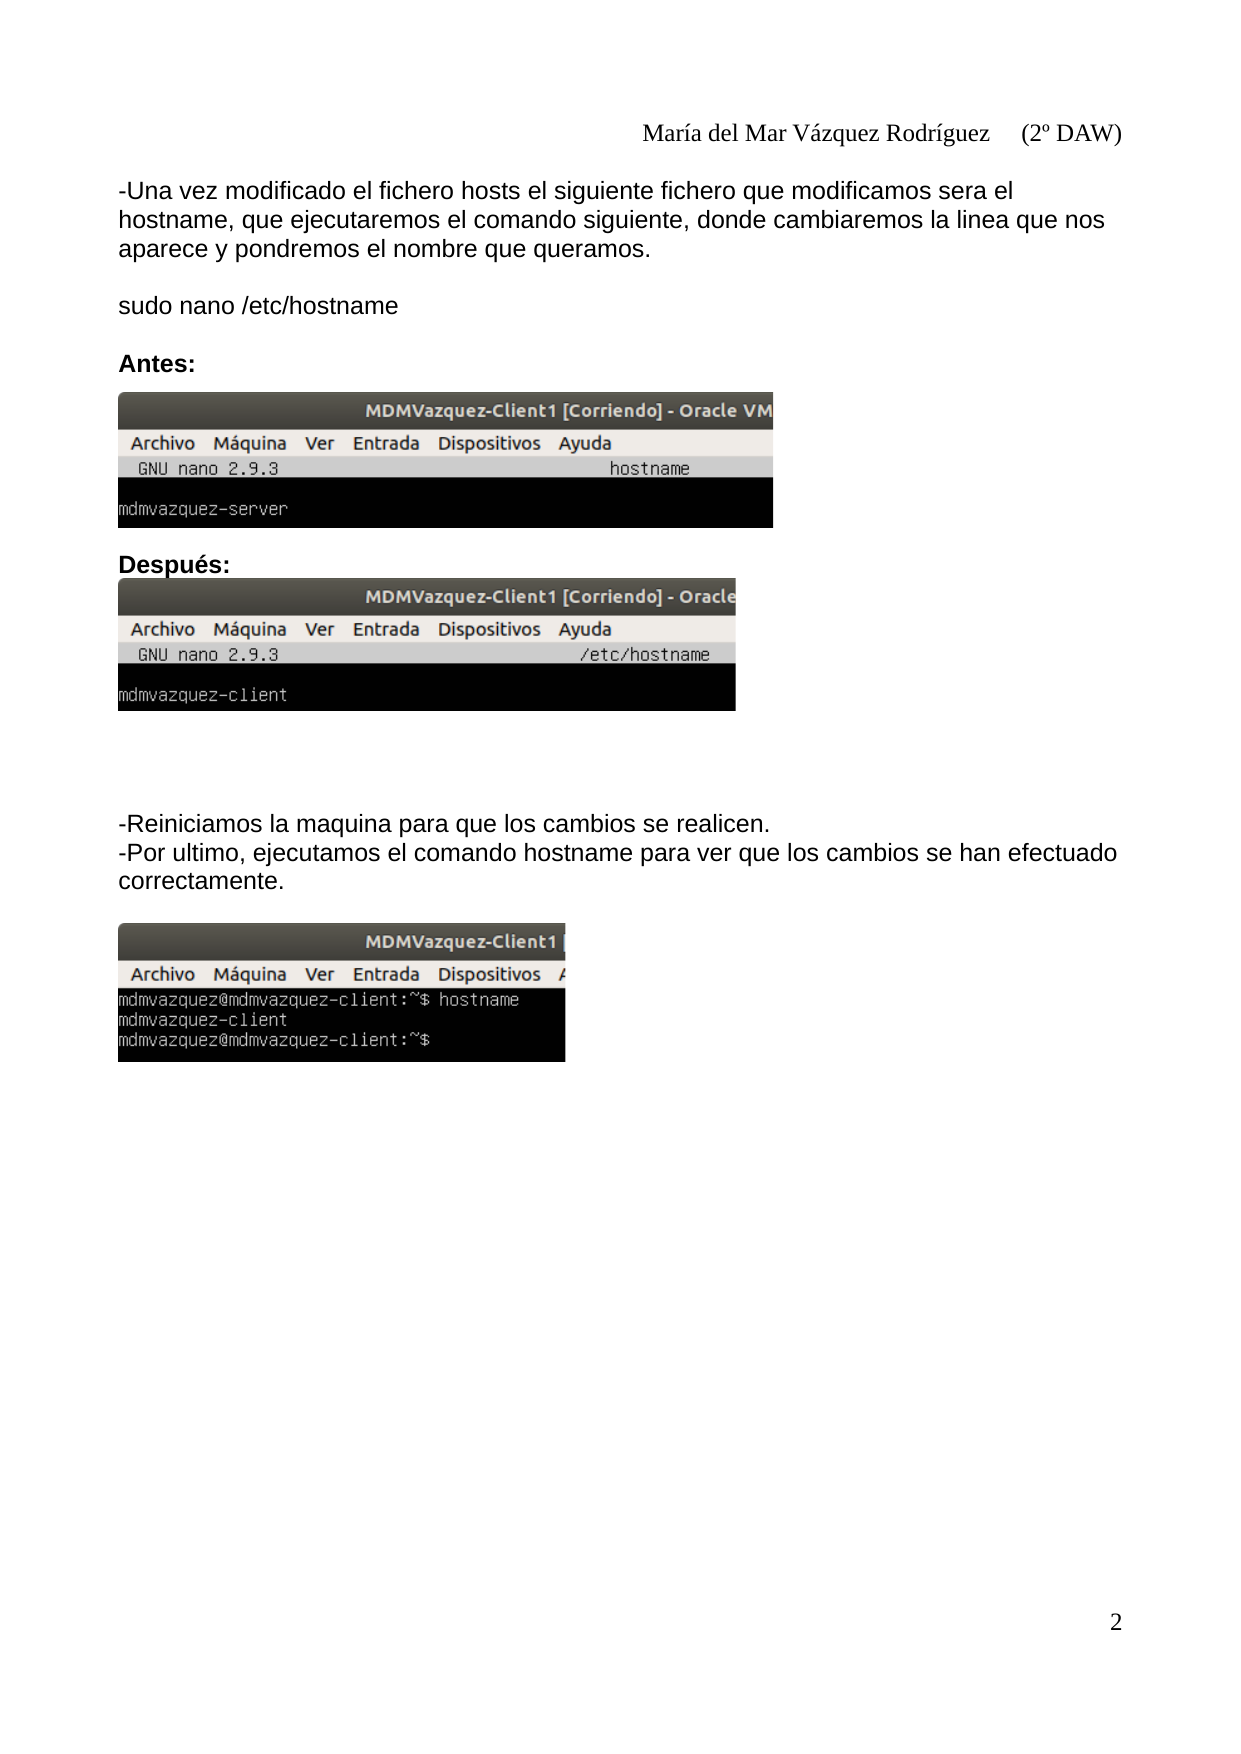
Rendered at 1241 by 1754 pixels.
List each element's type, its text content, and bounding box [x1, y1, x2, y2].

text Después: [118, 550, 1122, 579]
text -Reiniciamos la maquina para que los cambios se realicen. [118, 809, 1122, 838]
text sudo nano /etc/hostname [118, 291, 1122, 320]
text -Una vez modificado el fichero hosts el siguiente fichero que modificamos sera el hostname, que ejecutaremos el comando siguiente, donde cambiaremos la linea que nos aparece y pondremos el nombre que queramos. [118, 176, 1122, 263]
text -Por ultimo, ejecutamos el comando hostname para ver que los cambios se han efectuado correctamente. [118, 838, 1122, 895]
text Antes: [118, 349, 1122, 378]
